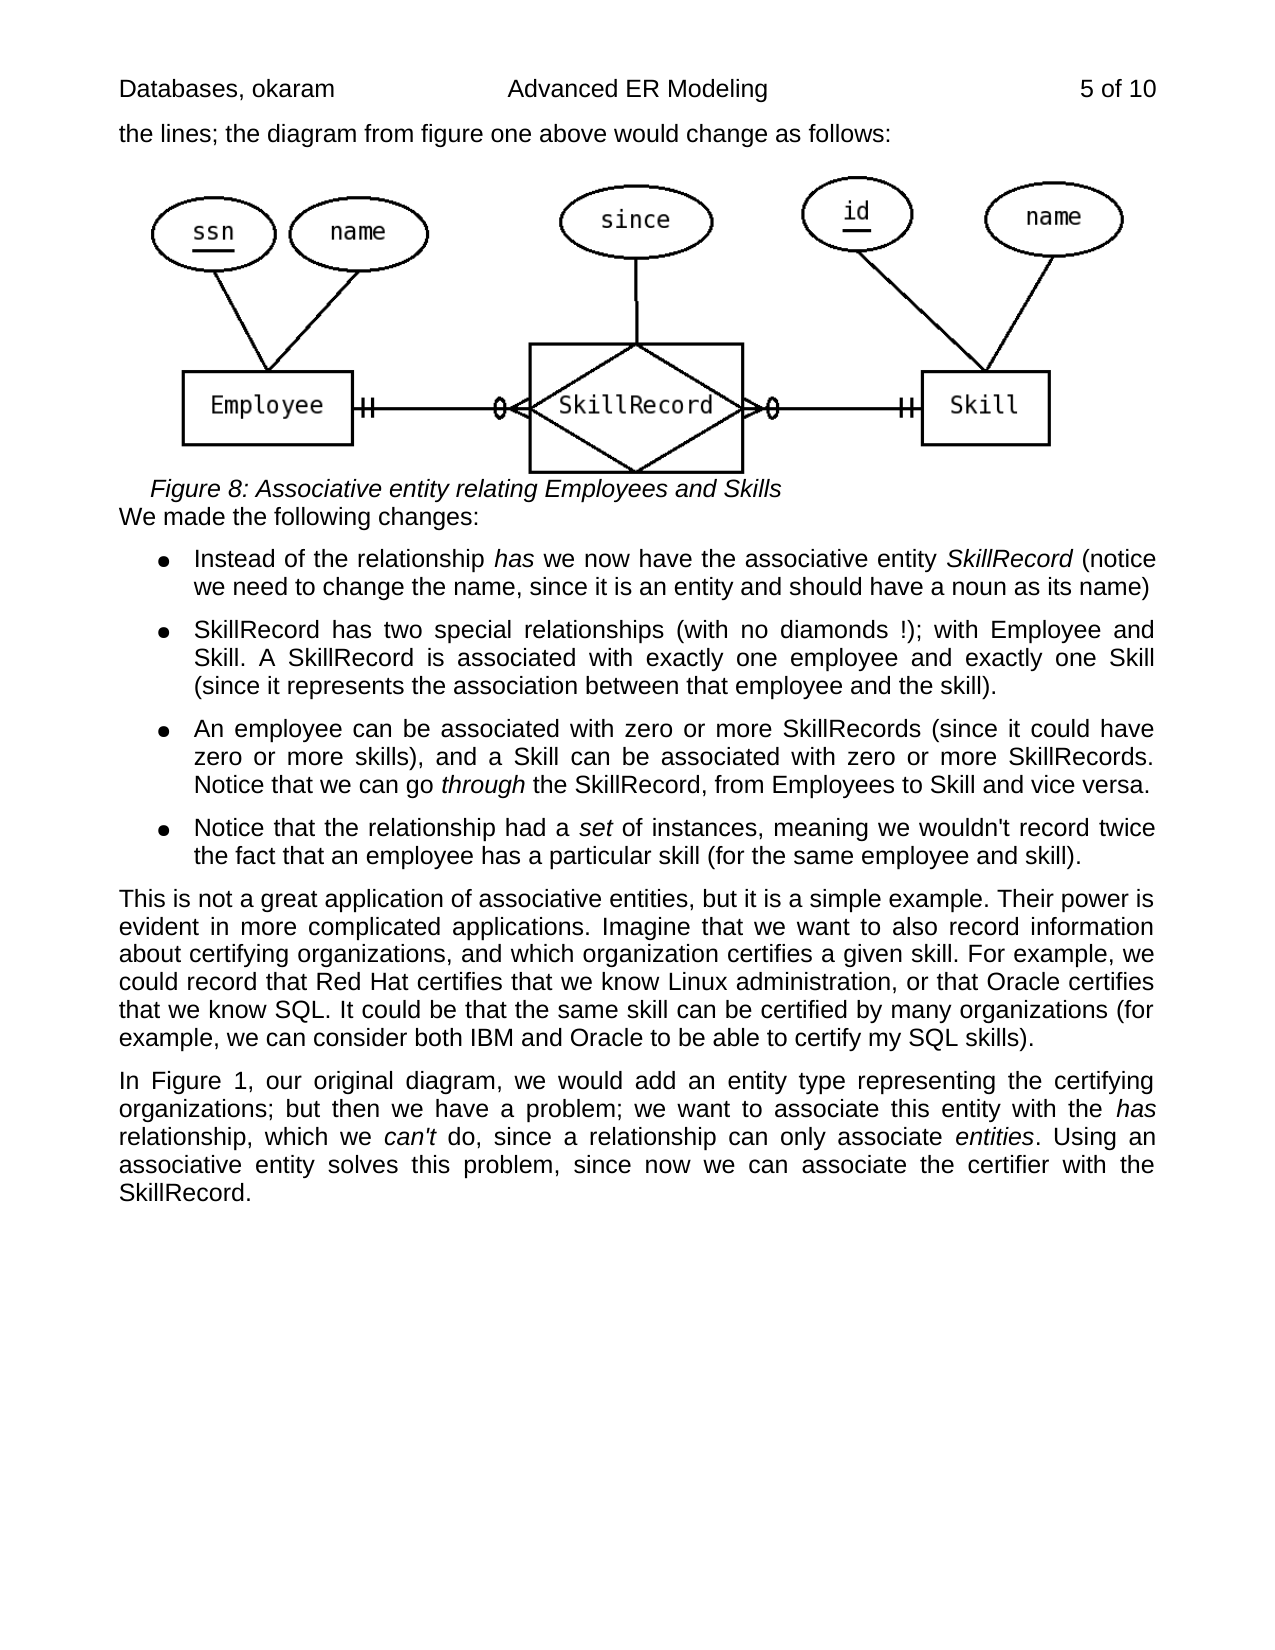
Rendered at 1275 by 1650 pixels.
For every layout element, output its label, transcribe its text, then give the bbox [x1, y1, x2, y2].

text the lines; the diagram from figure one above would change as follows: [118, 120, 1156, 148]
text This is not a great application of associative entities, but it is a simple example. Their power is evident in more complicated applications. Imagine that we want to also record information about certifying organizations, and which organization certifies a given skill. For example, we could record that Red Hat certifies that we know Linux administration, or that Oracle certifies that we know SQL. It could be that the same skill can be certified by many organizations (for example, we can consider both IBM and Oracle to be able to certify my SQL skills). [118, 884, 1156, 1052]
list Notice that the relationship had a set of instances, meaning we wouldn't record twice the fact that an employee has a particular skill (for the same employee and skill). [156, 813, 1156, 869]
text Figure 8: Associative entity relating Employees and Skills [150, 475, 1125, 502]
picture [150, 175, 1126, 475]
list Instead of the relationship has we now have the associative entity SkillRecord (notice we need to change the name, since it is an entity and should have a noun as its name) [156, 545, 1156, 601]
text We made the following changes: [118, 163, 1156, 530]
text In Figure 1, our original diagram, we would add an entity type representing the certifying organizations; but then we have a problem; we want to associate this entity with the has relationship, which we can't do, since a relationship can only associate entities. Using an associative entity solves this problem, since now we can associate the certifier with the SkillRecord. [118, 1067, 1156, 1206]
list SkillRecord has two special relationships (with no diamonds !); with Employee and Skill. A SkillRecord is associated with exactly one employee and exactly one Skill (since it represents the association between that employee and the skill). [156, 616, 1156, 700]
list An employee can be associated with zero or more SkillRecords (since it could have zero or more skills), and a Skill can be associated with zero or more SkillRecords. Notice that we can go through the SkillRecord, from Employees to Skill and vice versa. [156, 715, 1156, 798]
